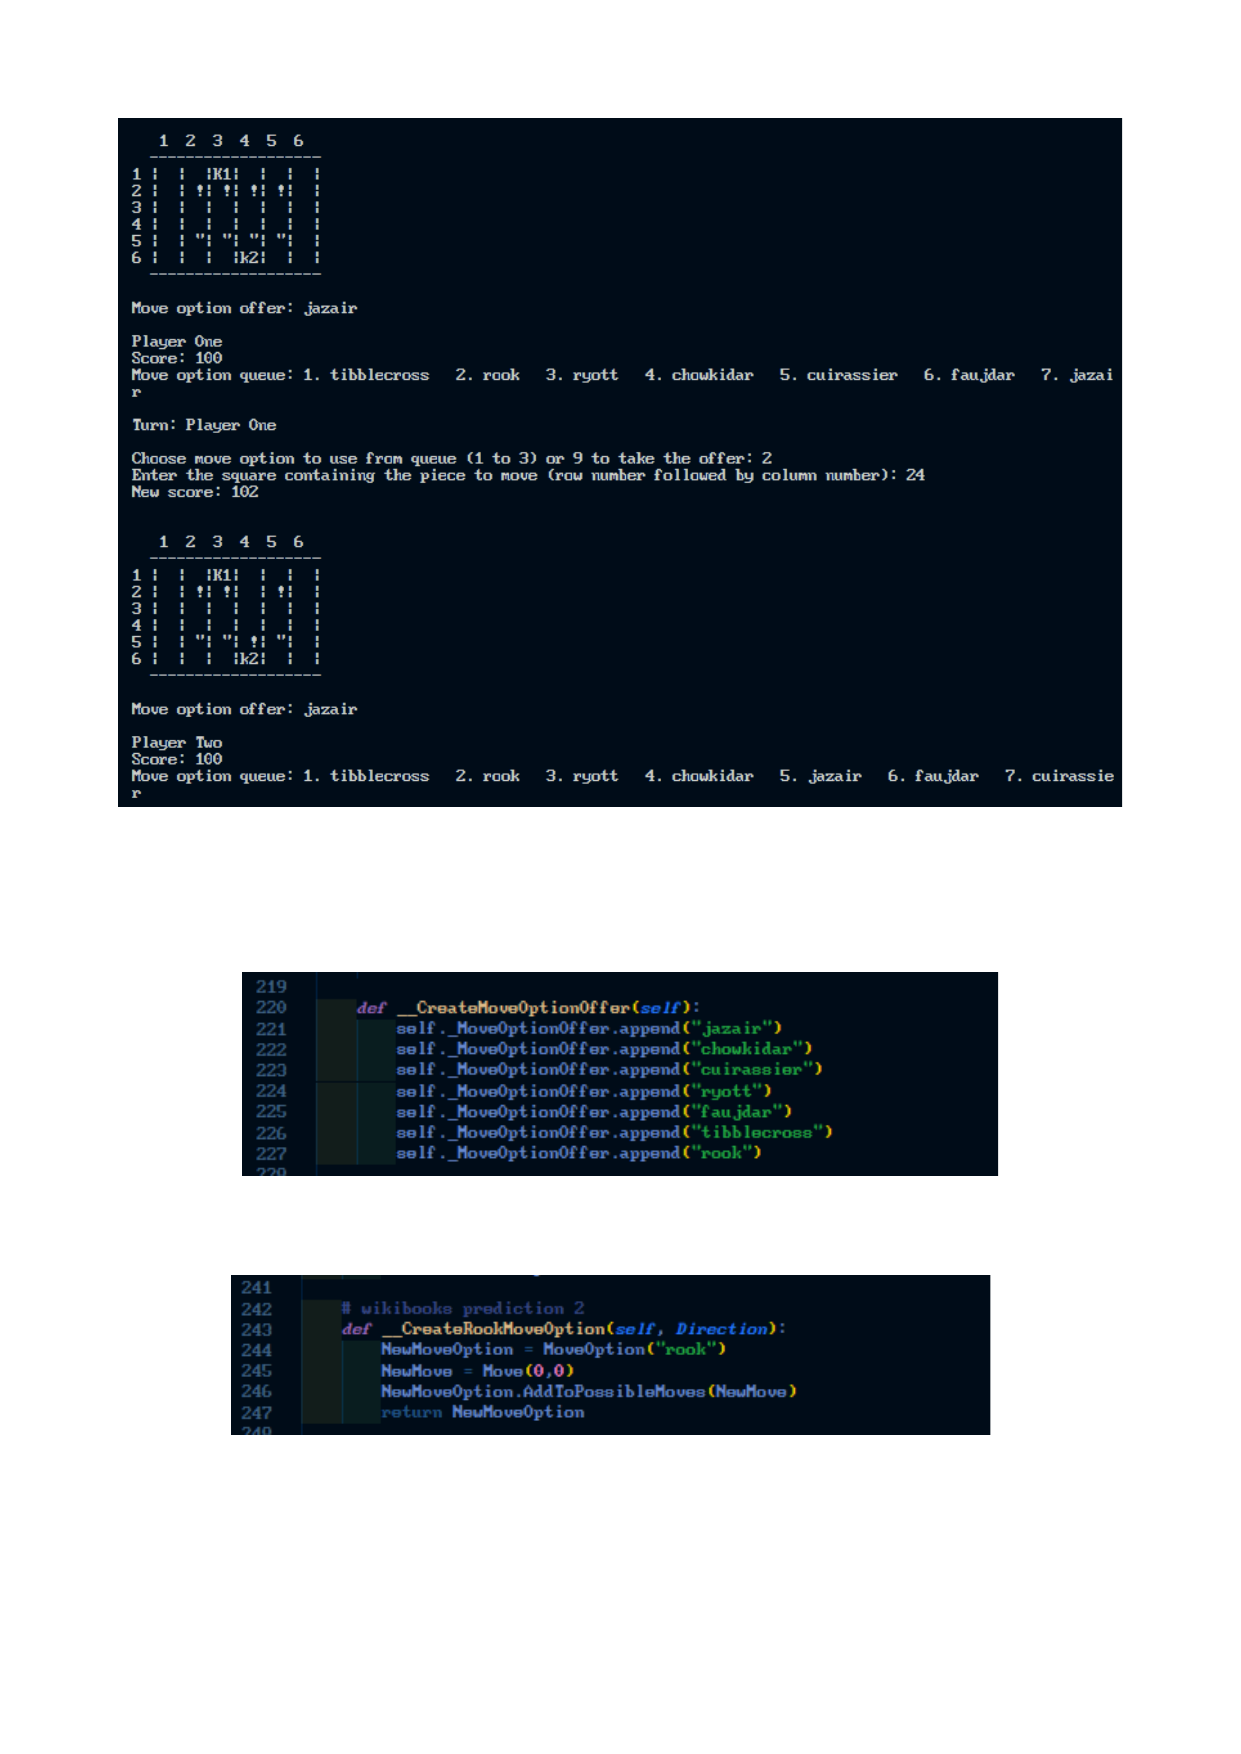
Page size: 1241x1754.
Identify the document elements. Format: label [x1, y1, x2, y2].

picture [231, 1275, 991, 1435]
picture [242, 972, 999, 1176]
picture [118, 118, 1123, 807]
